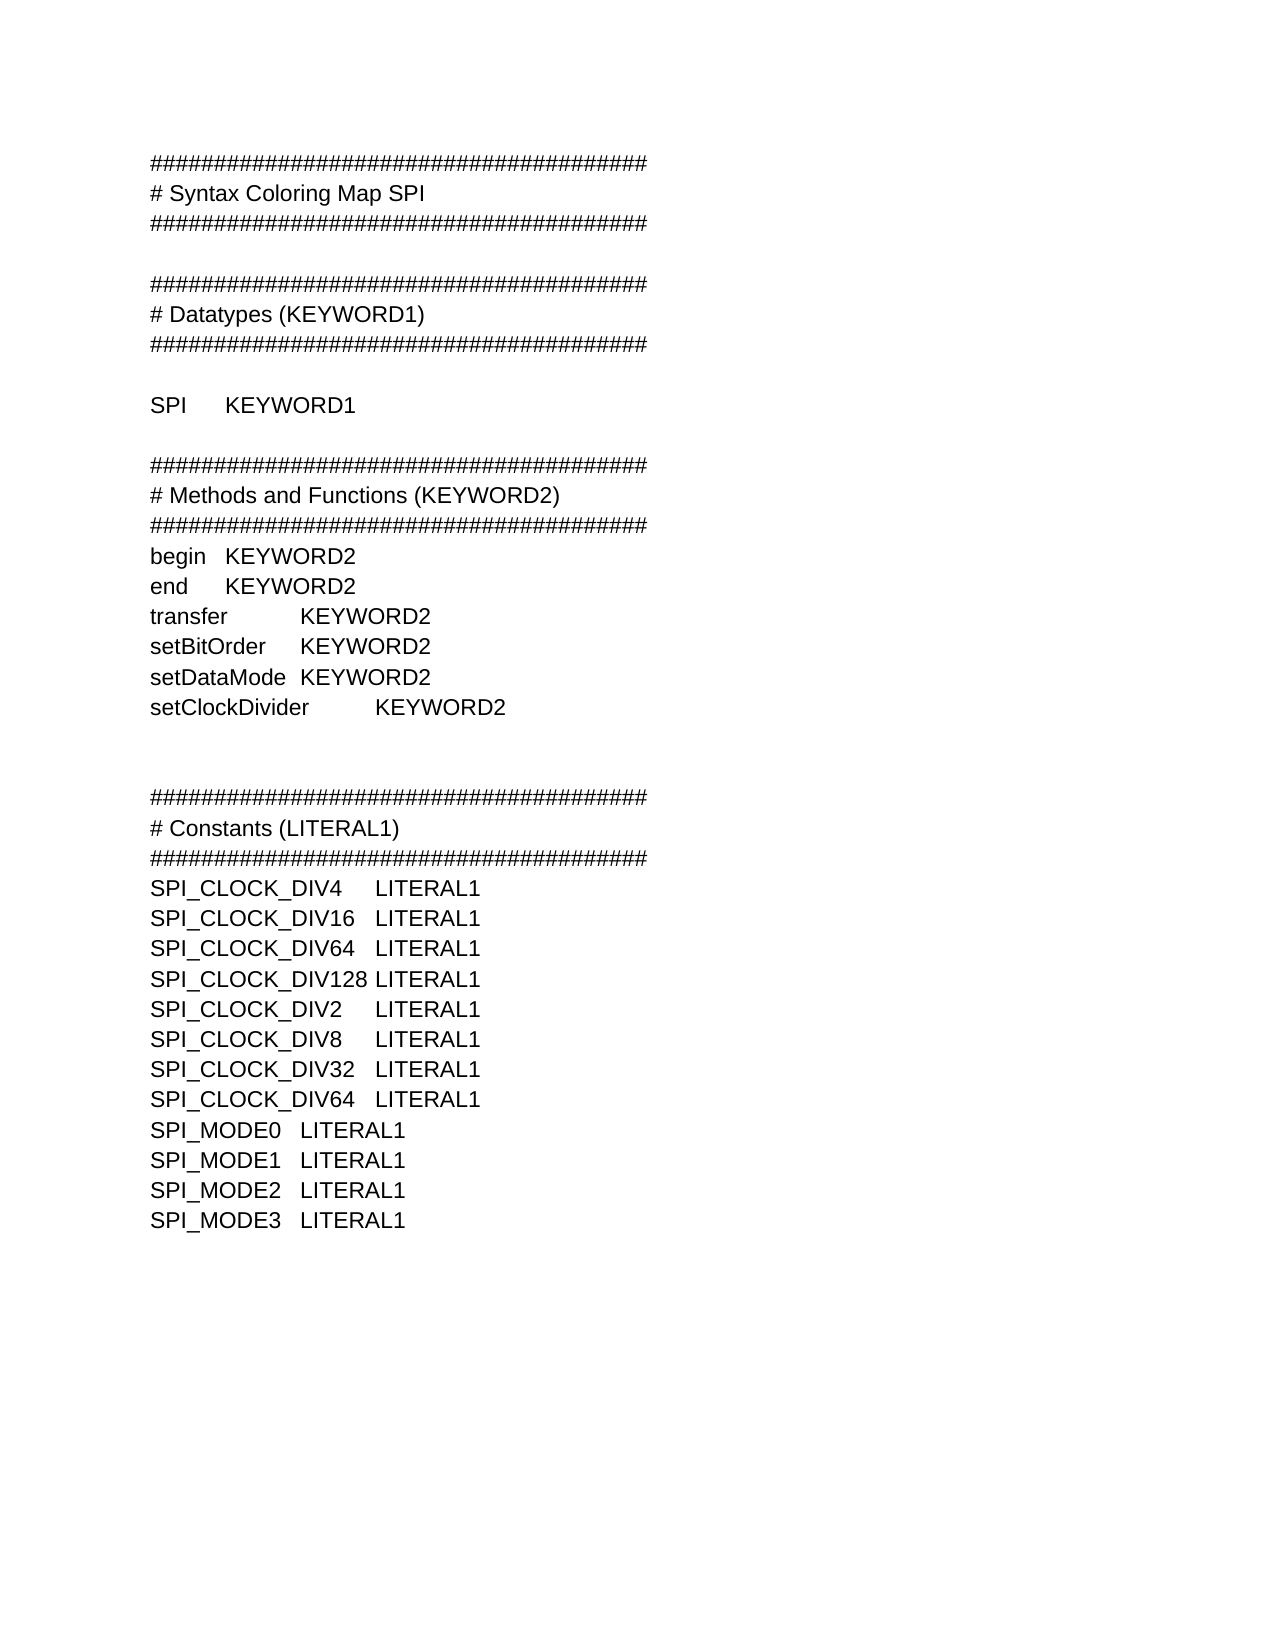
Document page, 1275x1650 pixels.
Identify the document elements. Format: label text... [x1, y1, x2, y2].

text SPI_CLOCK_DIV64 LITERAL1 [150, 935, 1125, 962]
text SPI_CLOCK_DIV4 LITERAL1 [150, 875, 1125, 901]
text end KEYWORD2 [150, 573, 1125, 599]
text SPI_MODE3 LITERAL1 [150, 1207, 1125, 1234]
text SPI_CLOCK_DIV8 LITERAL1 [150, 1026, 1125, 1052]
text SPI_CLOCK_DIV2 LITERAL1 [150, 996, 1125, 1022]
text setBitOrder KEYWORD2 [150, 633, 1125, 660]
text ####################################### [150, 331, 1125, 358]
text ####################################### [150, 210, 1125, 237]
text SPI_CLOCK_DIV16 LITERAL1 [150, 905, 1125, 932]
text SPI_MODE0 LITERAL1 [150, 1117, 1125, 1143]
text # Constants (LITERAL1) [150, 814, 1125, 841]
text SPI_MODE1 LITERAL1 [150, 1147, 1125, 1173]
text ####################################### [150, 271, 1125, 297]
text ####################################### [150, 512, 1125, 539]
text SPI_CLOCK_DIV64 LITERAL1 [150, 1086, 1125, 1113]
text # Datatypes (KEYWORD1) [150, 301, 1125, 327]
text SPI_CLOCK_DIV128 LITERAL1 [150, 966, 1125, 992]
text ####################################### [150, 150, 1125, 176]
text ####################################### [150, 845, 1125, 871]
text SPI KEYWORD1 [150, 392, 1125, 418]
text ####################################### [150, 784, 1125, 811]
text begin KEYWORD2 [150, 543, 1125, 569]
text ####################################### [150, 452, 1125, 478]
text setClockDivider KEYWORD2 [150, 694, 1125, 720]
text # Methods and Functions (KEYWORD2) [150, 482, 1125, 509]
text SPI_MODE2 LITERAL1 [150, 1177, 1125, 1203]
text transfer KEYWORD2 [150, 603, 1125, 629]
text SPI_CLOCK_DIV32 LITERAL1 [150, 1056, 1125, 1083]
text setDataMode KEYWORD2 [150, 663, 1125, 690]
text # Syntax Coloring Map SPI [150, 180, 1125, 207]
